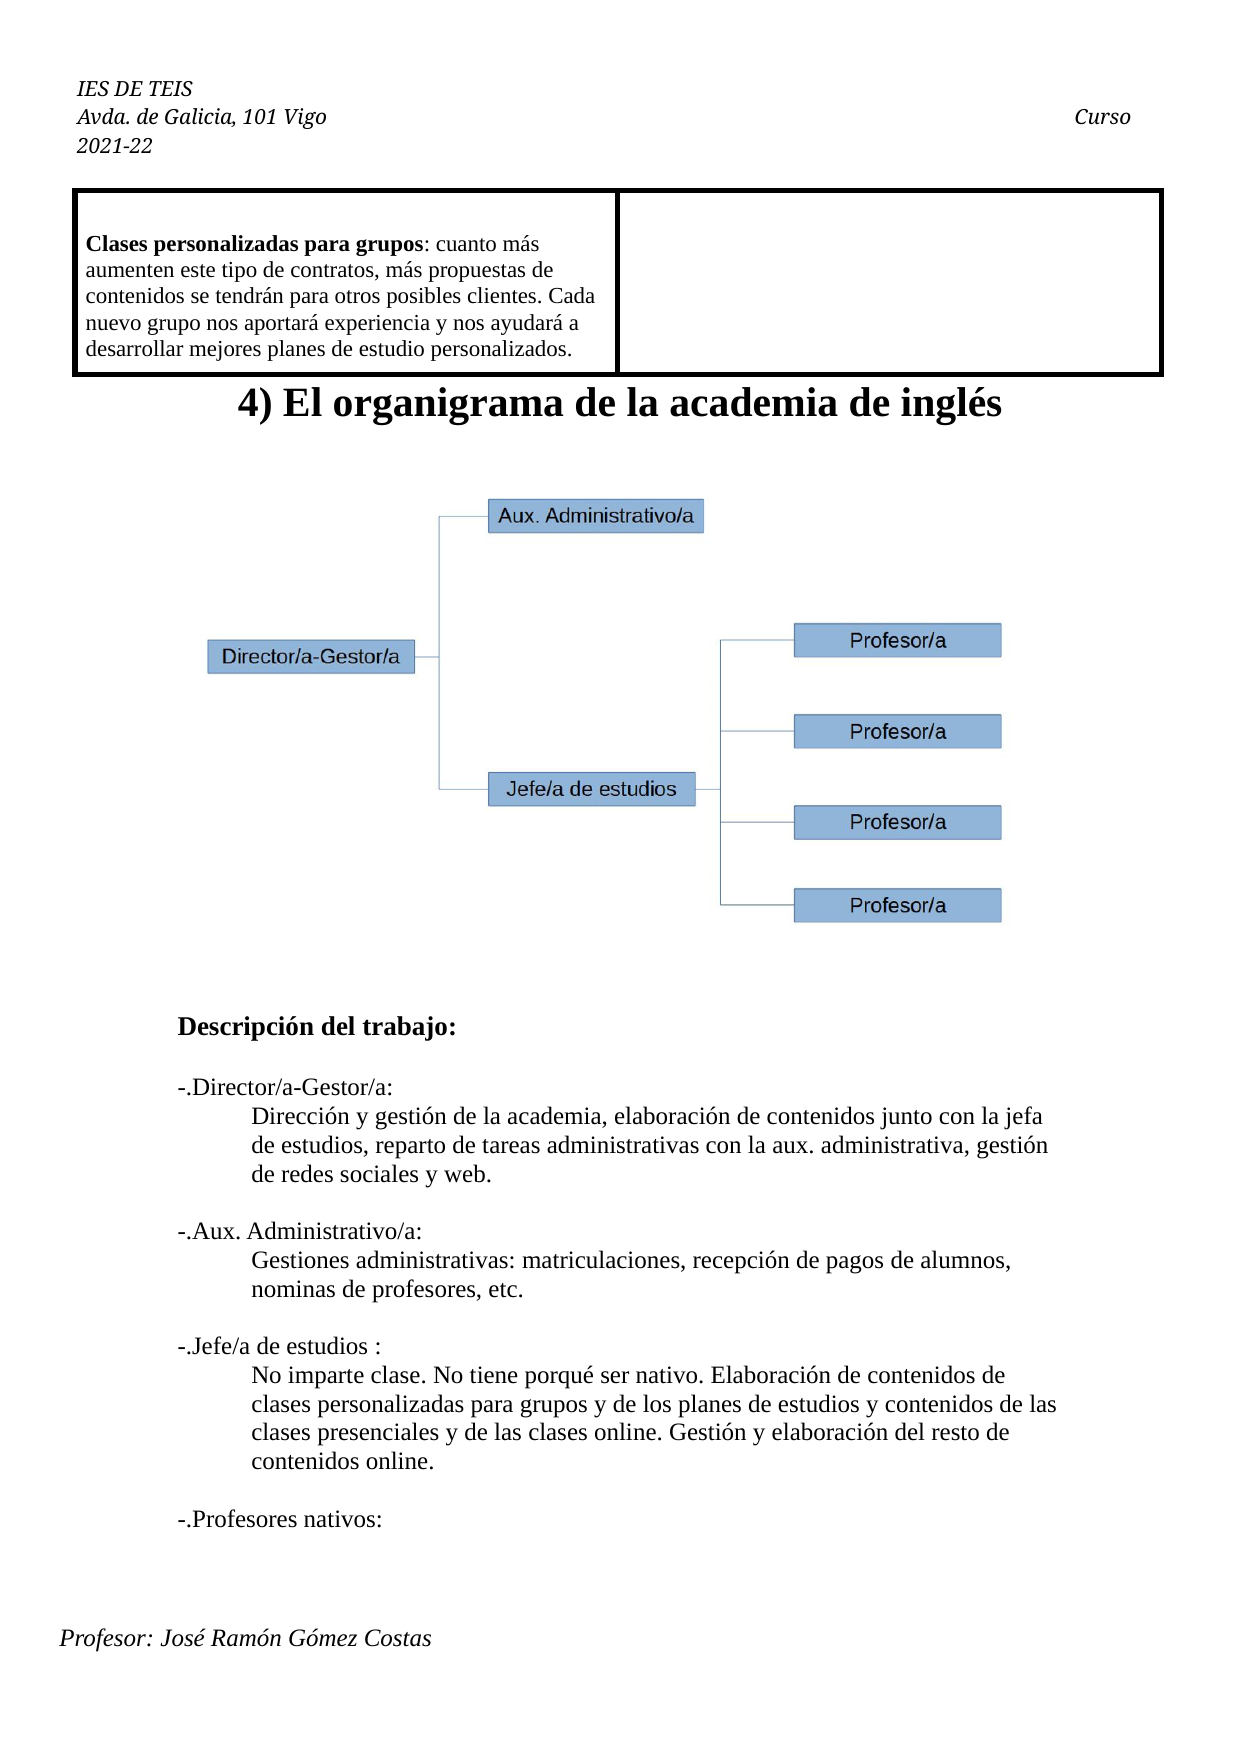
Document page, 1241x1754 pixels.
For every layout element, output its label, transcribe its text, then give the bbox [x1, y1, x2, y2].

text No imparte clase. No tiene porqué ser nativo. Elaboración de contenidos de clases personalizadas para grupos y de los planes de estudios y contenidos de las clases presenciales y de las clases online. Gestión y elaboración del resto de contenidos online. [177, 1360, 1063, 1475]
text -.Director/a-Gestor/a: [177, 1072, 1063, 1101]
text -.Aux. Administrativo/a: [177, 1216, 1063, 1245]
text Gestiones administrativas: matriculaciones, recepción de pagos de alumnos, nominas de profesores, etc. [177, 1245, 1063, 1302]
text Descripción del trabajo: [177, 1010, 1063, 1041]
text 4) El organigrama de la academia de inglés [177, 377, 1063, 425]
text -.Jefe/a de estudios : [177, 1331, 1063, 1360]
picture [177, 453, 1063, 963]
text Dirección y gestión de la academia, elaboración de contenidos junto con la jefa de estudios, reparto de tareas administrativas con la aux. administrativa, gestión de redes sociales y web. [177, 1101, 1063, 1187]
table_cell Clases personalizadas para grupos: cuanto más aumenten este tipo de contratos, más propuestas de contenidos se tendrán para otros posibles clientes. Cada nuevo grupo nos aportará experiencia y nos ayudará a desarrollar mejores planes de estudio personalizados. [78, 193, 615, 372]
text -.Profesores nativos: [177, 1504, 1063, 1532]
table_cell [620, 193, 1159, 372]
